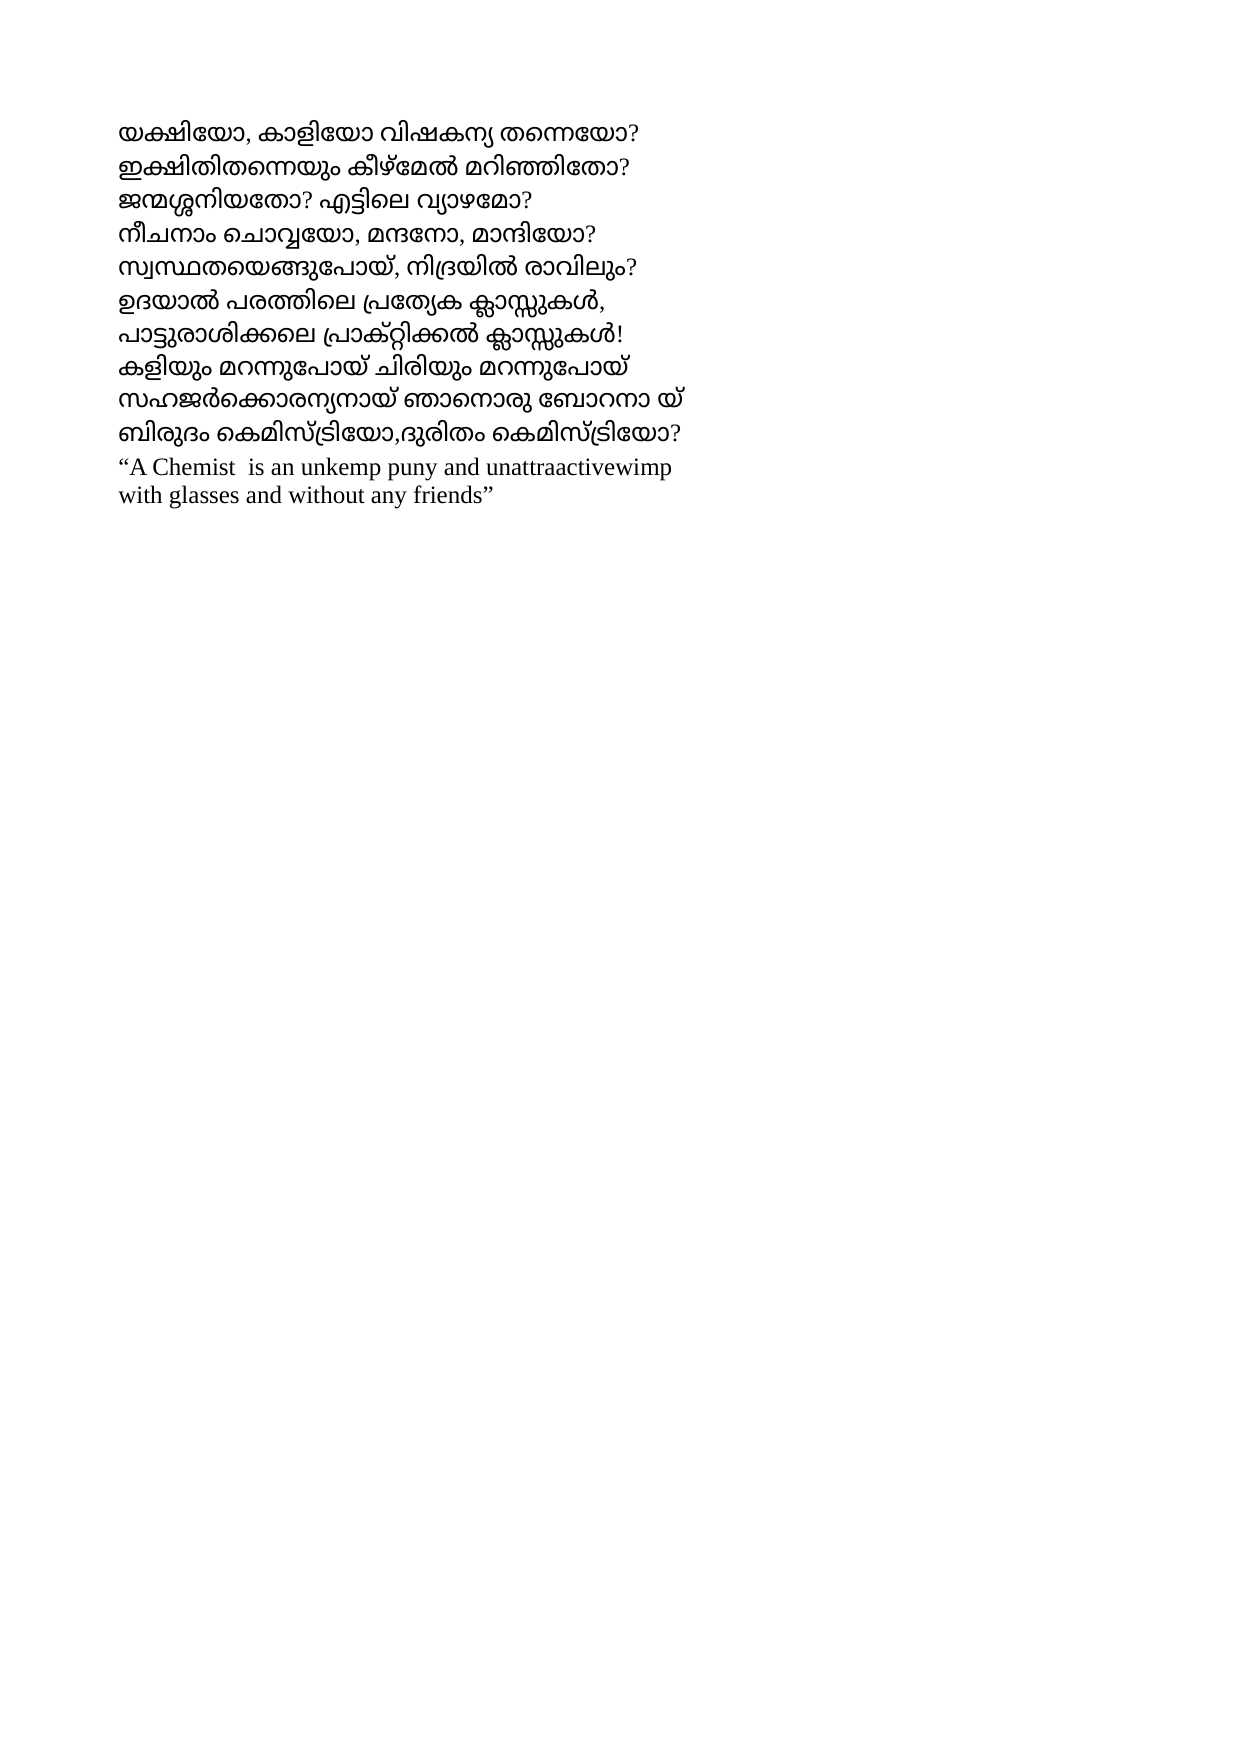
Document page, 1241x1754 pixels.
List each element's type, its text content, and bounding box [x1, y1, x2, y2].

text കളിയും മറന്നുപോയ് ചിരിയും മറന്നുപോയ് [118, 353, 1122, 386]
text നീചനാം ചൊവ്വയോ, മന്ദനോ, മാന്ദിയോ? [118, 219, 1122, 252]
text ഇക്ഷിതിതന്നെയും കീഴ്മേൽ മറിഞ്ഞിതോ? [118, 152, 1122, 185]
text ജന്മശ്ശനിയതോ? എട്ടിലെ വ്യാഴമോ? [118, 185, 1122, 219]
text ബിരുദം കെമിസ്ട്രിയോ,ദുരിതം കെമിസ്ട്രിയോ? [118, 418, 1122, 452]
text ഉദയാൽ പരത്തിലെ പ്രത്യേക ക്ലാസ്സുകൾ, [118, 286, 1122, 319]
text സ്വസ്ഥതയെങ്ങുപോയ്, നിദ്രയിൽ രാവിലും? [118, 252, 1122, 286]
text സഹജർക്കൊരന്യനായ് ഞാനൊരു ബോറനാ യ് [118, 386, 1122, 418]
text പാട്ടുരാശിക്കലെ പ്രാക്റ്റിക്കൽ ക്ലാസ്സുകൾ! [118, 319, 1122, 353]
text “A Chemist is an unkemp puny and unattraactivewimp [118, 452, 1122, 480]
text with glasses and without any friends” [118, 480, 1122, 509]
text യക്ഷിയോ, കാളിയോ വിഷകന്യ തന്നെയോ? [118, 118, 1122, 152]
